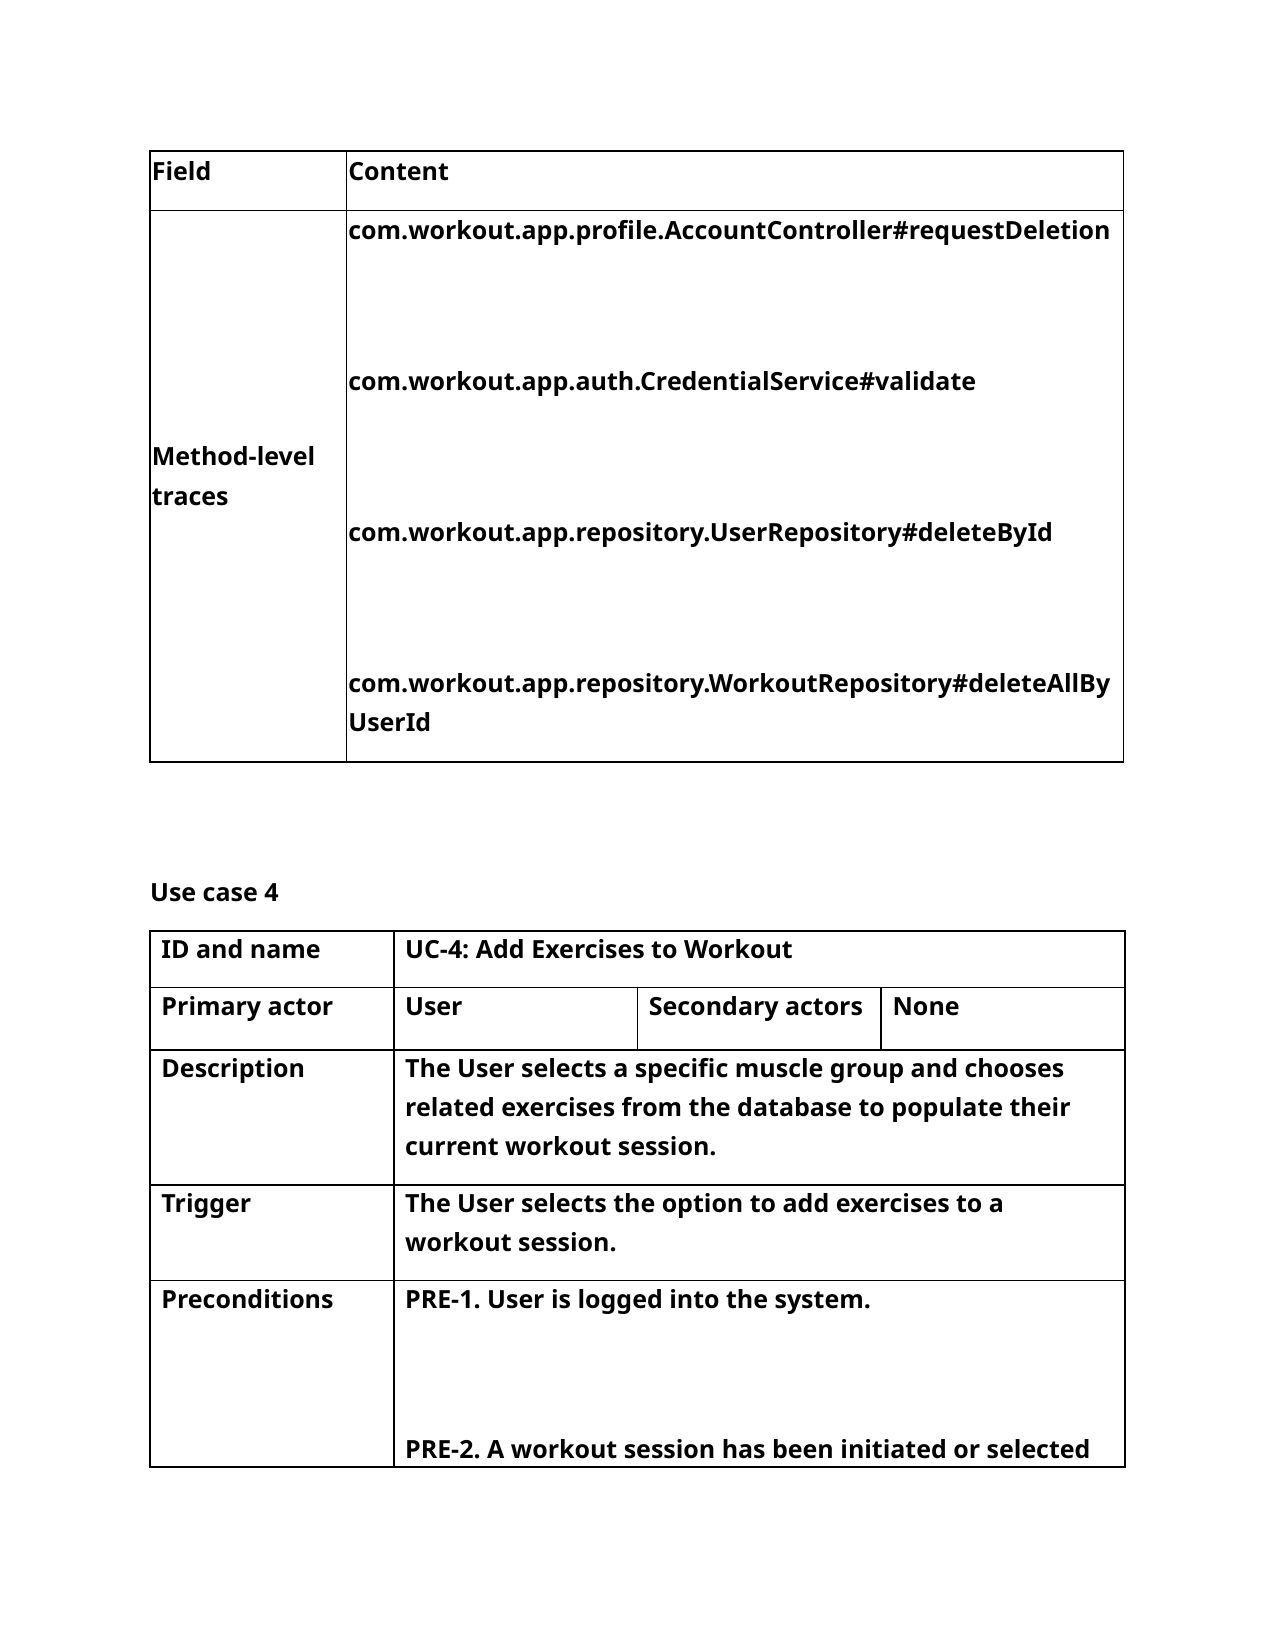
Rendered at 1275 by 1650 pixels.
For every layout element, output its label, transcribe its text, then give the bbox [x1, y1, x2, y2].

table_cell Trigger [151, 1186, 393, 1280]
table_cell com.workout.app.profile.AccountController#requestDeletion com.workout.app.auth.CredentialService#validate com.workout.app.repository.UserRepository#deleteById com.workout.app.repository.WorkoutRepository#deleteAllByUserId [347, 211, 1123, 761]
table_cell The User selects a specific muscle group and chooses related exercises from the database to populate their current workout session. [395, 1051, 1124, 1184]
table_cell User [395, 988, 637, 1049]
table_header Content [347, 152, 1123, 210]
table_cell Description [151, 1051, 393, 1184]
table_cell PRE-1. User is logged into the system. PRE-2. A workout session has been initiated or selected [395, 1281, 1124, 1466]
table_cell Preconditions [151, 1281, 393, 1466]
table_header Field [151, 152, 346, 210]
text Use case 4 [150, 874, 1125, 908]
table_cell Secondary actors [638, 988, 880, 1049]
table_header UC-4: Add Exercises to Workout [395, 932, 1124, 987]
table_cell Primary actor [151, 988, 393, 1049]
table_cell Method-level traces [151, 211, 346, 761]
table_cell None [882, 988, 1124, 1049]
table_header ID and name [151, 932, 393, 987]
table_cell The User selects the option to add exercises to a workout session. [395, 1186, 1124, 1280]
